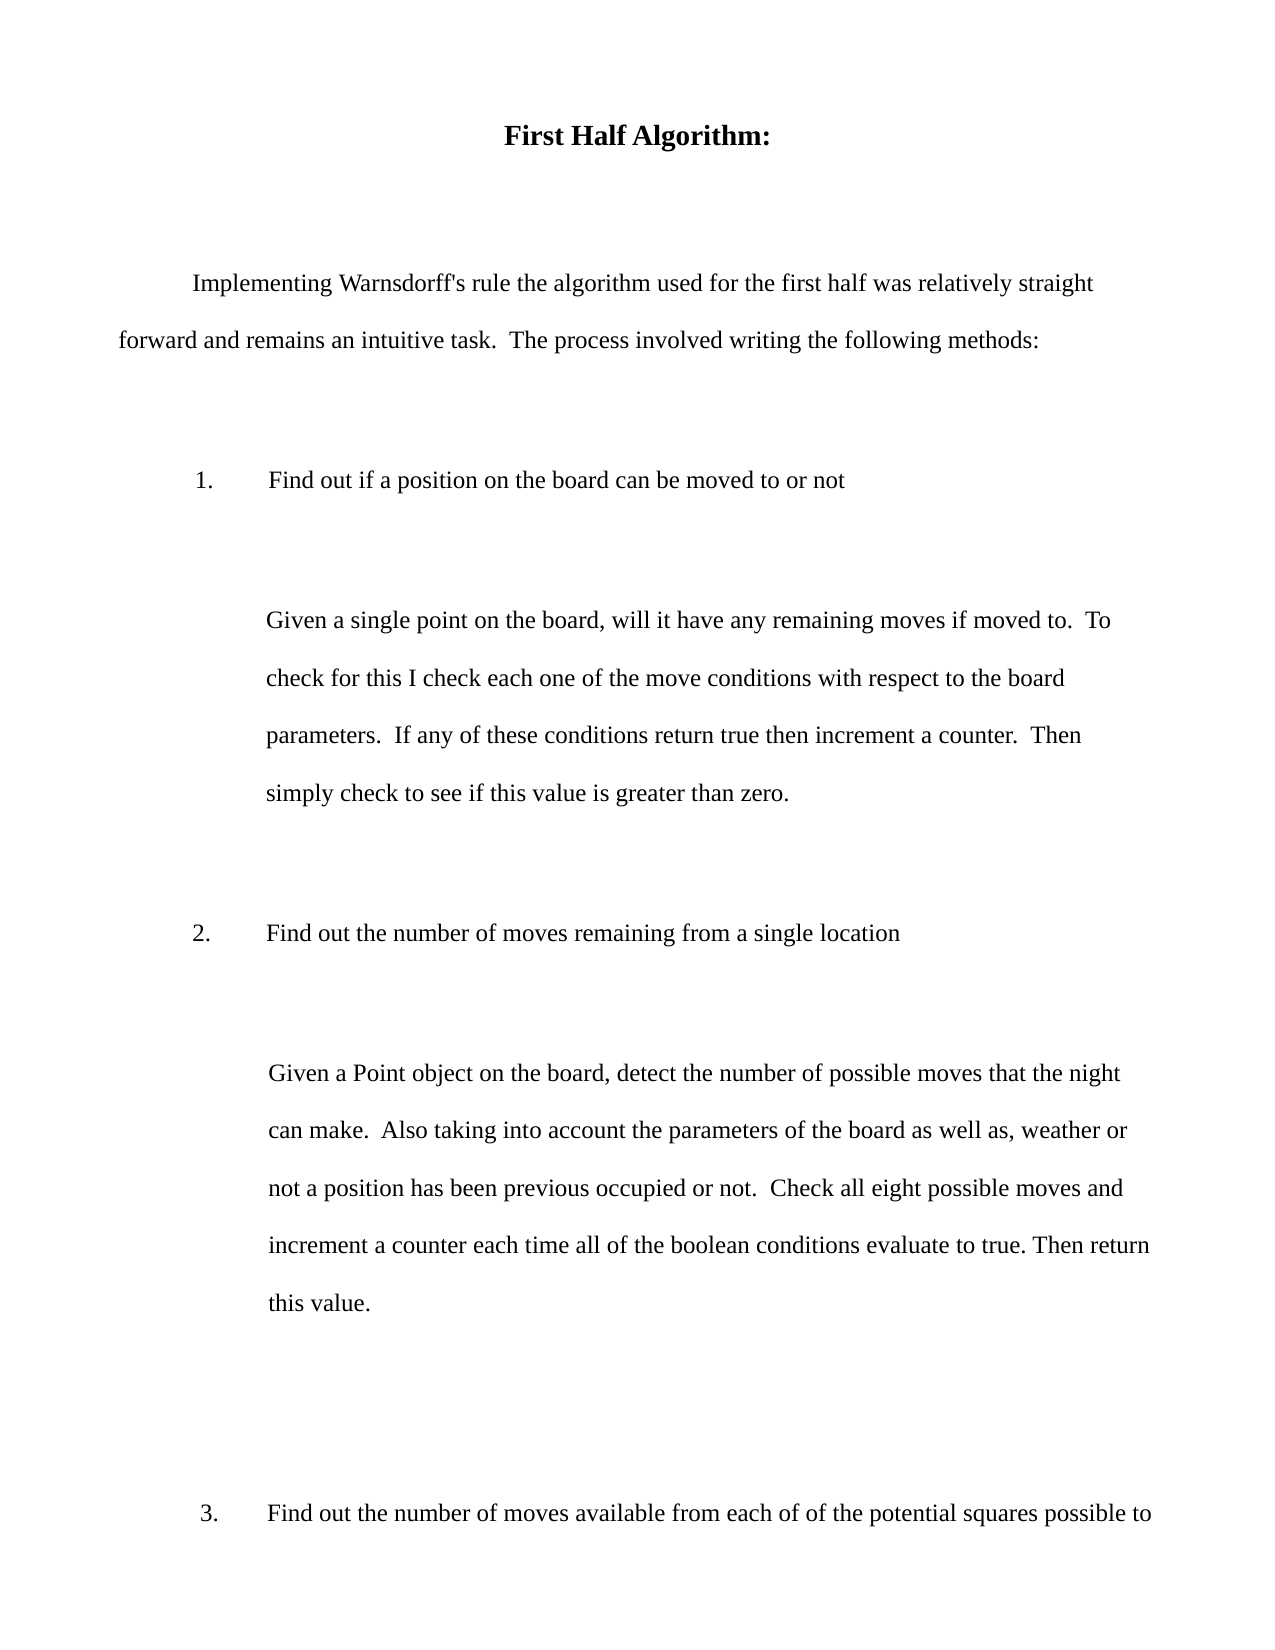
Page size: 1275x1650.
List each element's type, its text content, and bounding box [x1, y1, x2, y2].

text 3. Find out the number of moves available from each of of the potential squares possible to [118, 1498, 1157, 1526]
text Implementing Warnsdorff's rule the algorithm used for the first half was relatively straight forward and remains an intuitive task. The process involved writing the following methods: [118, 268, 1157, 354]
text Given a single point on the board, will it have any remaining moves if moved to. To check for this I check each one of the move conditions with respect to the board parameters. If any of these conditions return true then increment a counter. Then simply check to see if this value is greater than zero. [118, 605, 1157, 806]
list Find out if a position on the board can be moved to or not [118, 465, 1157, 494]
text First Half Algorithm: [118, 118, 1157, 152]
list Given a Point object on the board, detect the number of possible moves that the night can make. Also taking into account the parameters of the board as well as, weather or not a position has been previous occupied or not. Check all eight possible moves and increment a counter each time all of the boolean conditions evaluate to true. Then return this value. [231, 1058, 1157, 1316]
text 2. Find out the number of moves remaining from a single location [118, 918, 1157, 946]
